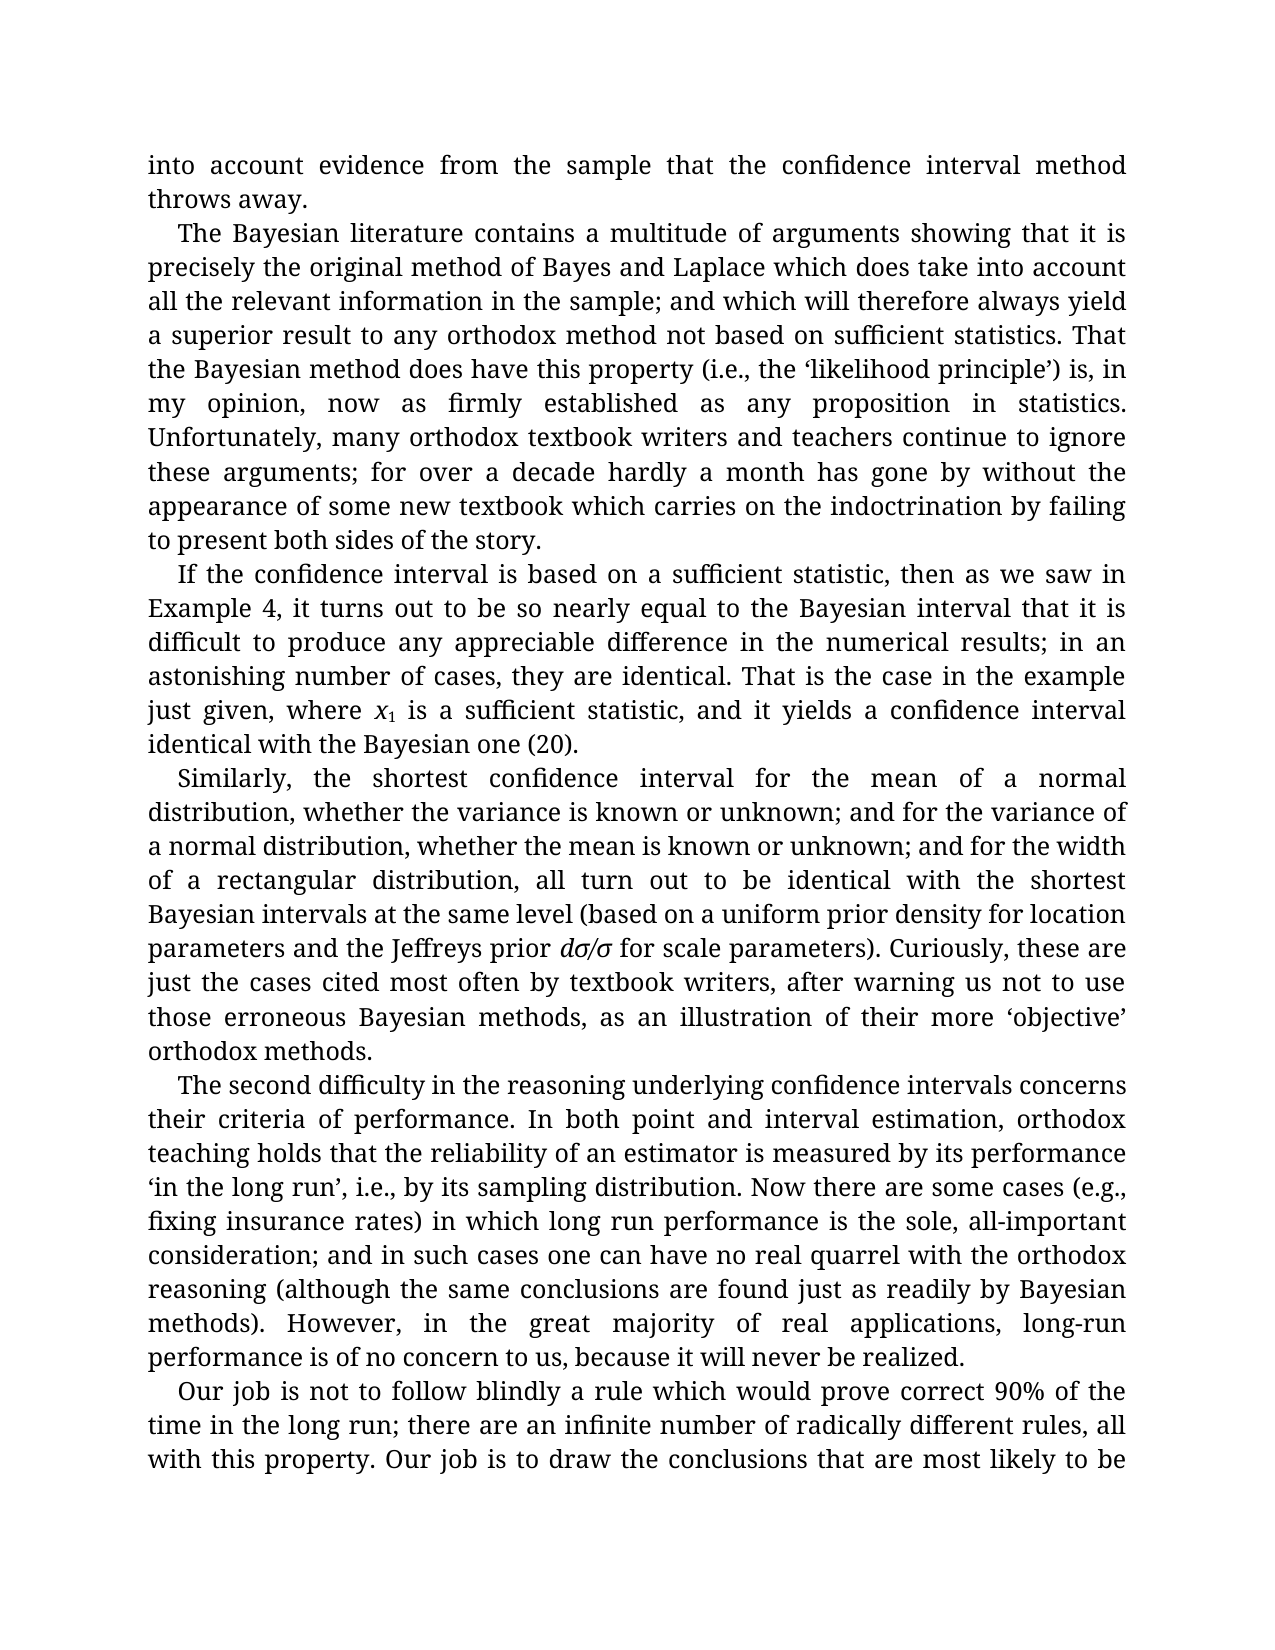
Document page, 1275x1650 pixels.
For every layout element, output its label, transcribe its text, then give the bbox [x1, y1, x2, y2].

text Similarly, the shortest confidence interval for the mean of a normal distribution, whether the variance is known or unknown; and for the variance of a normal distribution, whether the mean is known or unknown; and for the width of a rectangular distribution, all turn out to be identical with the shortest Bayesian intervals at the same level (based on a uniform prior density for location parameters and the Jeffreys prior dσ/σ for scale parameters). Curiously, these are just the cases cited most often by textbook writers, after warning us not to use those erroneous Bayesian methods, as an illustration of their more ‘objective’ orthodox methods. [148, 761, 1127, 1067]
text Our job is not to follow blindly a rule which would prove correct 90% of the time in the long run; there are an infinite number of radically different rules, all with this property. Our job is to draw the conclusions that are most likely to be [148, 1374, 1127, 1476]
text The second difficulty in the reasoning underlying confidence intervals concerns their criteria of performance. In both point and interval estimation, orthodox teaching holds that the reliability of an estimator is measured by its performance ‘in the long run’, i.e., by its sampling distribution. Now there are some cases (e.g., fixing insurance rates) in which long run performance is the sole, all-important consideration; and in such cases one can have no real quarrel with the orthodox reasoning (although the same conclusions are found just as readily by Bayesian methods). However, in the great majority of real applications, long-run performance is of no concern to us, because it will never be realized. [148, 1067, 1127, 1374]
text If the confidence interval is based on a sufficient statistic, then as we saw in Example 4, it turns out to be so nearly equal to the Bayesian interval that it is difficult to produce any appreciable difference in the numerical results; in an astonishing number of cases, they are identical. That is the case in the example just given, where x1 is a sufficient statistic, and it yields a confidence interval identical with the Bayesian one (20). [148, 556, 1127, 761]
text into account evidence from the sample that the confidence interval method throws away. [148, 148, 1127, 216]
text The Bayesian literature contains a multitude of arguments showing that it is precisely the original method of Bayes and Laplace which does take into account all the relevant information in the sample; and which will therefore always yield a superior result to any orthodox method not based on sufficient statistics. That the Bayesian method does have this property (i.e., the ‘likelihood principle’) is, in my opinion, now as firmly established as any proposition in statistics. Unfortunately, many orthodox textbook writers and teachers continue to ignore these arguments; for over a decade hardly a month has gone by without the appearance of some new textbook which carries on the indoctrination by failing to present both sides of the story. [148, 216, 1127, 556]
